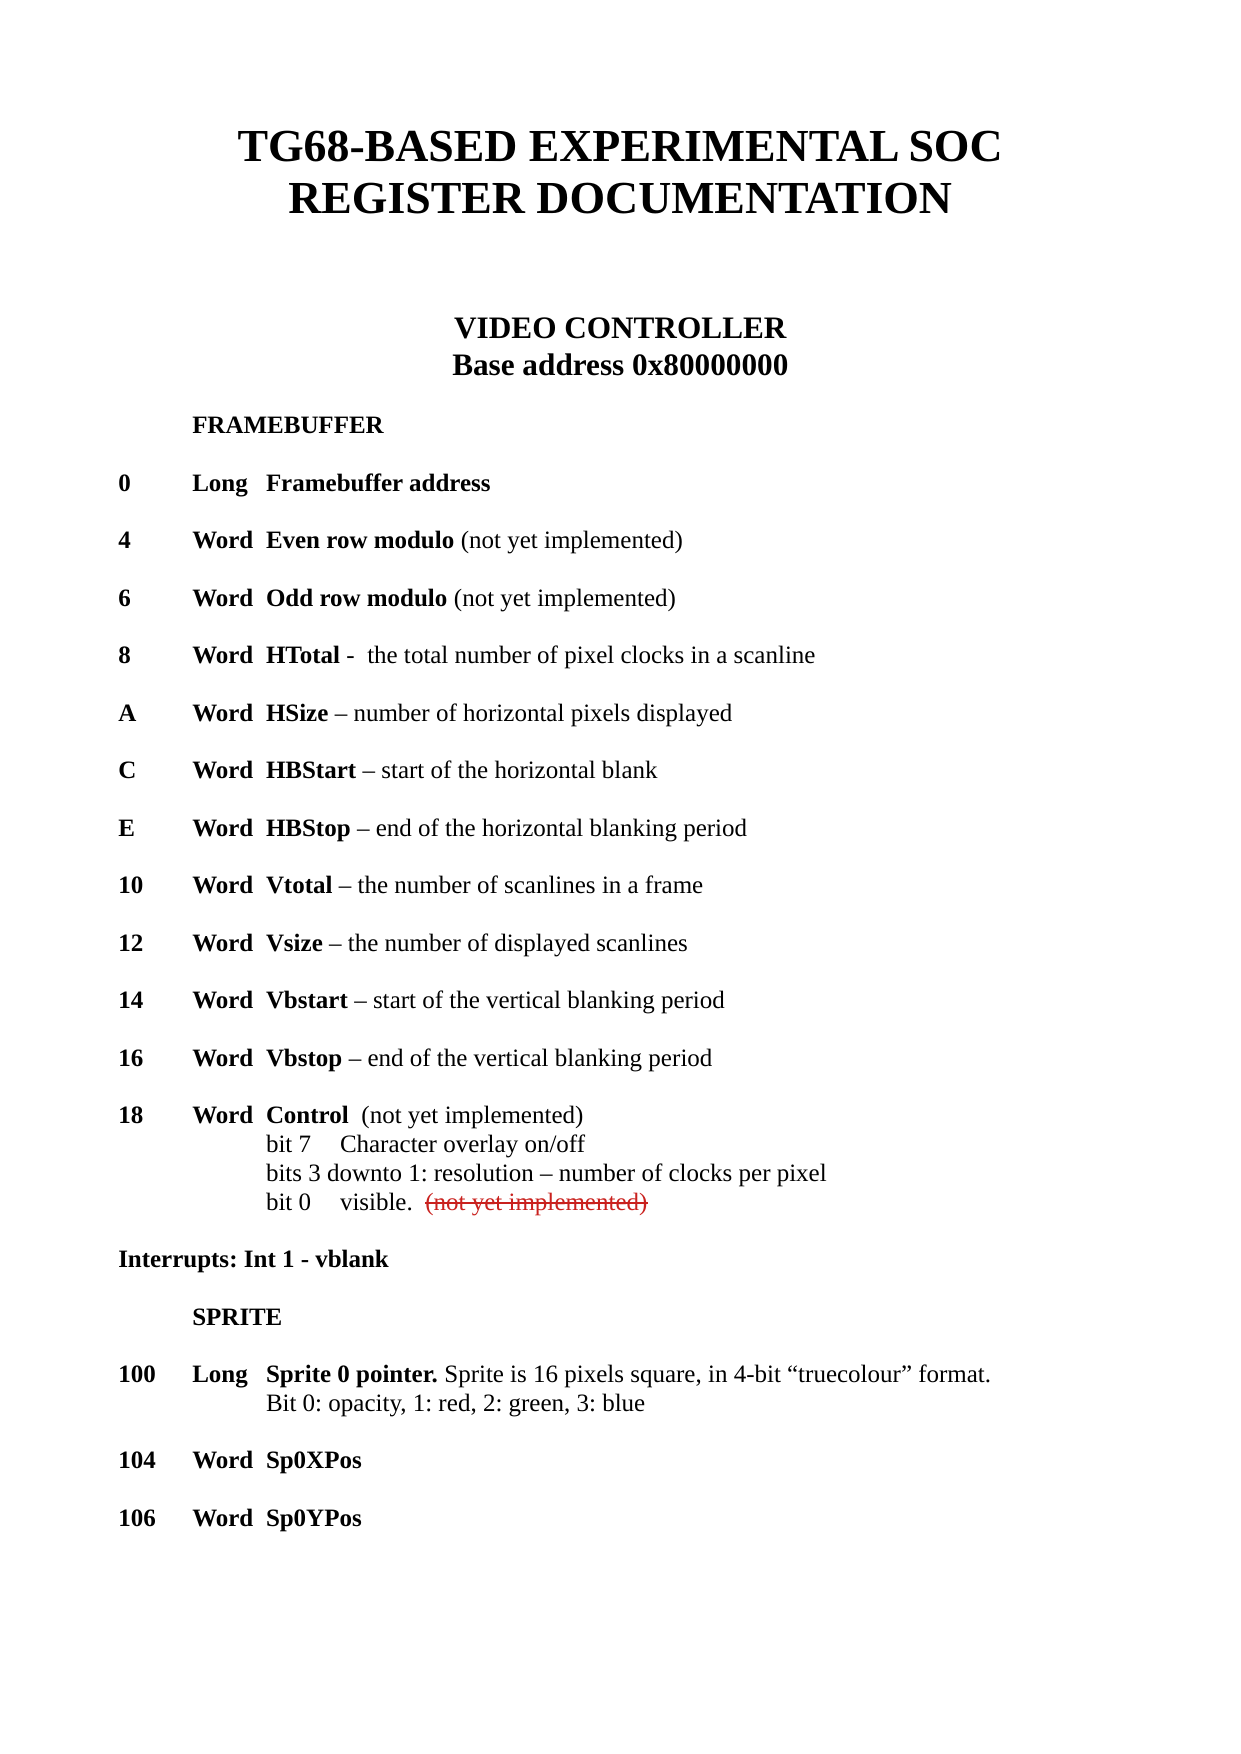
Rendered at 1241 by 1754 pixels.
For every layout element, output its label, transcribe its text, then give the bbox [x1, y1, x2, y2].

text VIDEO CONTROLLER [118, 310, 1122, 346]
text FRAMEBUFFER [118, 410, 1122, 439]
text 10 Word Vtotal – the number of scanlines in a frame [118, 870, 1122, 899]
text 106 Word Sp0YPos [118, 1503, 1122, 1532]
text Interrupts: Int 1 - vblank [118, 1244, 1122, 1273]
text bits 3 downto 1: resolution – number of clocks per pixel [118, 1158, 1122, 1187]
text 0 Long Framebuffer address [118, 468, 1122, 497]
text SPRITE [118, 1302, 1122, 1330]
text E Word HBStop – end of the horizontal blanking period [118, 813, 1122, 842]
text 4 Word Even row modulo (not yet implemented) [118, 525, 1122, 554]
text TG68-BASED EXPERIMENTAL SOC [118, 118, 1122, 171]
text bit 7 Character overlay on/off [118, 1129, 1122, 1158]
text 104 Word Sp0XPos [118, 1445, 1122, 1474]
text Base address 0x80000000 [118, 346, 1122, 382]
text 100 Long Sprite 0 pointer. Sprite is 16 pixels square, in 4-bit “truecolour” format. [118, 1359, 1122, 1388]
text A Word HSize – number of horizontal pixels displayed [118, 698, 1122, 727]
text 12 Word Vsize – the number of displayed scanlines [118, 928, 1122, 957]
text 16 Word Vbstop – end of the vertical blanking period [118, 1043, 1122, 1072]
text C Word HBStart – start of the horizontal blank [118, 755, 1122, 784]
text REGISTER DOCUMENTATION [118, 171, 1122, 223]
text 18 Word Control (not yet implemented) [118, 1100, 1122, 1129]
text 14 Word Vbstart – start of the vertical blanking period [118, 985, 1122, 1014]
text bit 0 visible. (not yet implemented) [118, 1187, 1122, 1215]
text 8 Word HTotal - the total number of pixel clocks in a scanline [118, 640, 1122, 669]
text Bit 0: opacity, 1: red, 2: green, 3: blue [118, 1388, 1122, 1417]
text 6 Word Odd row modulo (not yet implemented) [118, 583, 1122, 612]
